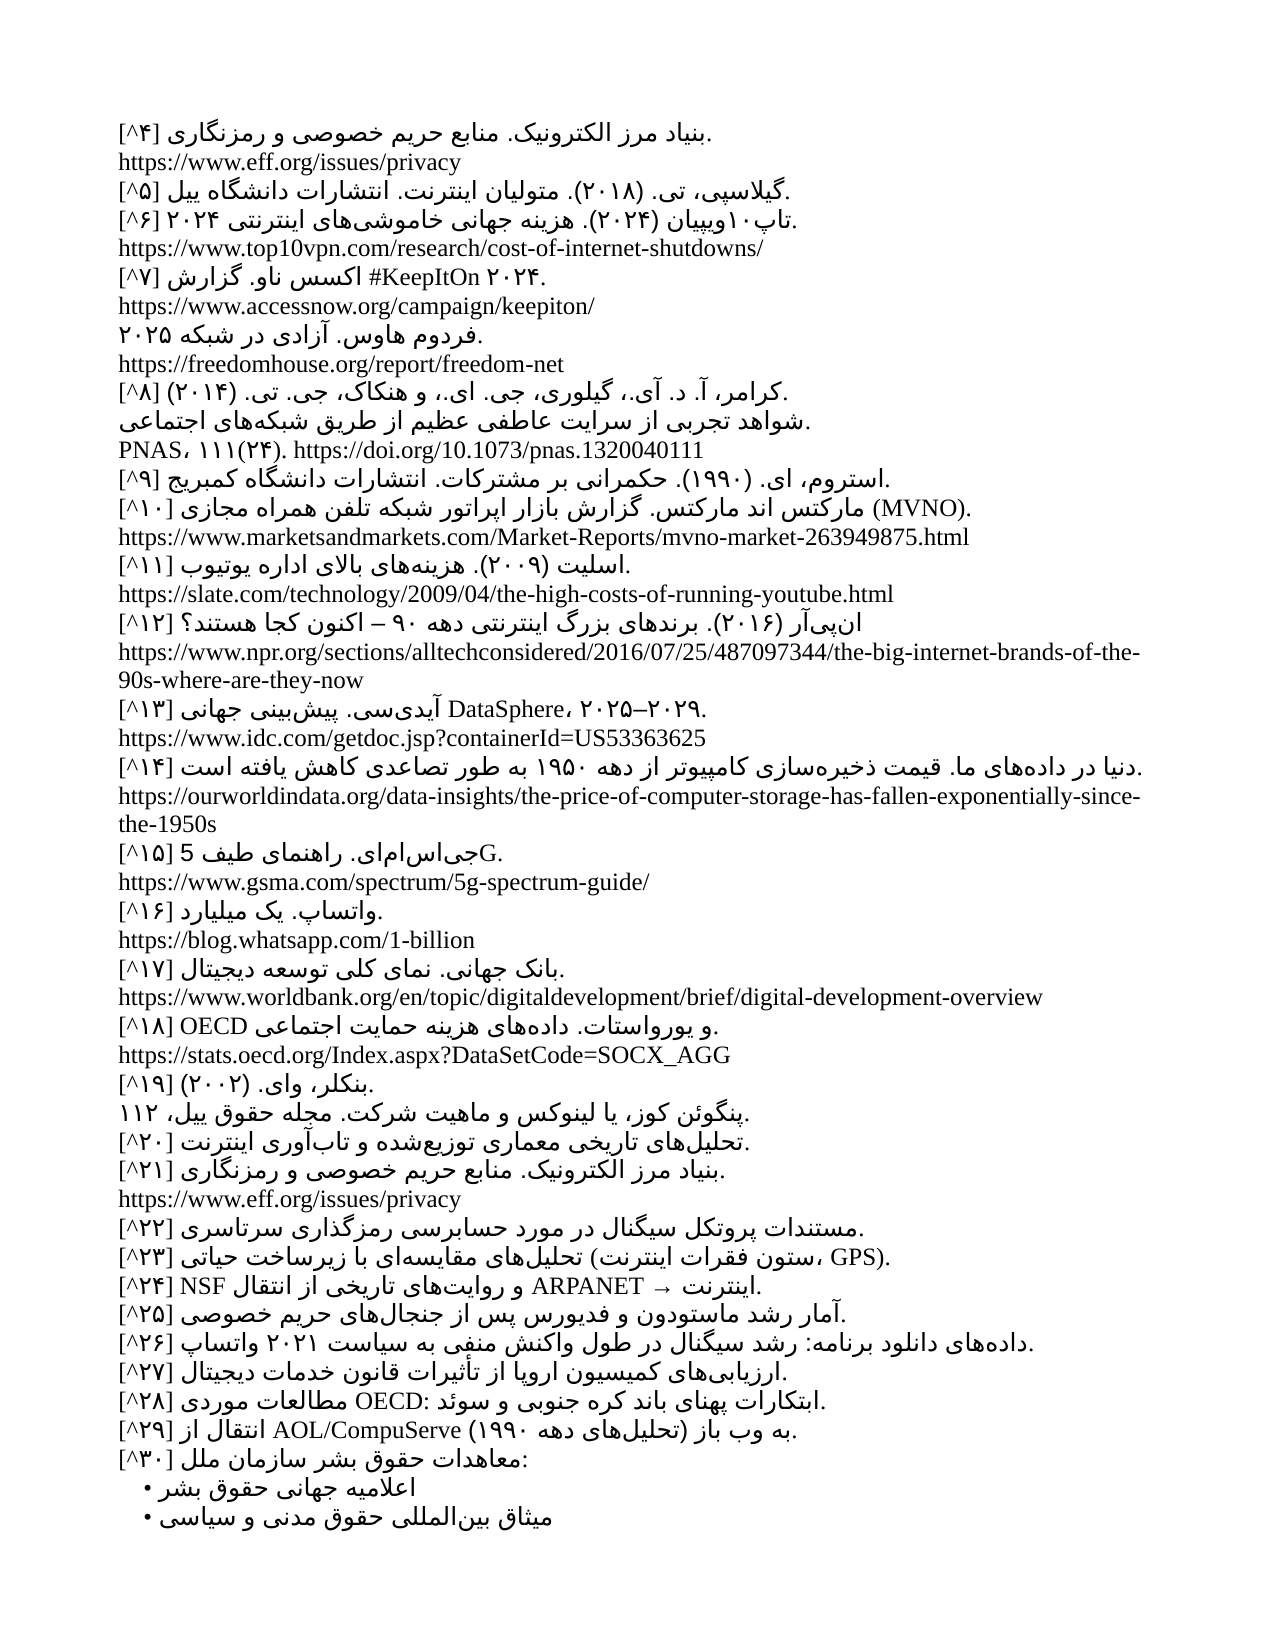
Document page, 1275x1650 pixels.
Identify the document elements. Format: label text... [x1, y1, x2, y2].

text [^۱۹] بنکلر، وای. (۲۰۰۲). [118, 1069, 1157, 1098]
text [^۲۴] NSF و روایت‌های تاریخی از انتقال ARPANET → اینترنت. [118, 1271, 1157, 1299]
text [^۲۰] تحلیل‌های تاریخی معماری توزیع‌شده و تاب‌آوری اینترنت. [118, 1126, 1157, 1155]
text https://freedomhouse.org/report/freedom-net [118, 349, 1157, 377]
text [^۶] تاپ۱۰ویپیان (۲۰۲۴). هزینه جهانی خاموشی‌های اینترنتی ۲۰۲۴. [118, 204, 1157, 233]
text • اعلامیه جهانی حقوق بشر [118, 1473, 1157, 1501]
text https://www.marketsandmarkets.com/Market-Reports/mvno-market-263949875.html [118, 522, 1157, 550]
text [^۱۷] بانک جهانی. نمای کلی توسعه دیجیتال. [118, 953, 1157, 982]
text [^۳۰] معاهدات حقوق بشر سازمان ملل: [118, 1444, 1157, 1473]
text [^۱۶] واتساپ. یک میلیارد. [118, 896, 1157, 925]
text [^۲۳] تحلیل‌های مقایسه‌ای با زیرساخت حیاتی (ستون فقرات اینترنت، GPS). [118, 1242, 1157, 1271]
text [^۴] بنیاد مرز الکترونیک. منابع حریم خصوصی و رمزنگاری. [118, 118, 1157, 147]
text [^۲۷] ارزیابی‌های کمیسیون اروپا از تأثیرات قانون خدمات دیجیتال. [118, 1357, 1157, 1386]
text PNAS، ۱۱۱(۲۴). https://doi.org/10.1073/pnas.1320040111 [118, 435, 1157, 464]
text https://ourworldindata.org/data-insights/the-price-of-computer-storage-has-fallen-exponentially-since-the-1950s [118, 781, 1157, 838]
text [^۱۳] آیدی‌سی. پیش‌بینی جهانی DataSphere، ۲۰۲۵–۲۰۲۹. [118, 694, 1157, 723]
text [^۵] گیلاسپی، تی. (۲۰۱۸). متولیان اینترنت. انتشارات دانشگاه ییل. [118, 176, 1157, 204]
text https://www.gsma.com/spectrum/5g-spectrum-guide/ [118, 867, 1157, 896]
text [^۹] استروم، ای. (۱۹۹۰). حکمرانی بر مشترکات. انتشارات دانشگاه کمبریج. [118, 464, 1157, 493]
text [^۱۴] دنیا در داده‌های ما. قیمت ذخیره‌سازی کامپیوتر از دهه ۱۹۵۰ به طور تصاعدی کاهش یافته است. [118, 752, 1157, 781]
text https://www.idc.com/getdoc.jsp?containerId=US53363625 [118, 723, 1157, 752]
text [^۲۶] داده‌های دانلود برنامه: رشد سیگنال در طول واکنش منفی به سیاست ۲۰۲۱ واتساپ. [118, 1328, 1157, 1357]
text [^۲۸] مطالعات موردی OECD: ابتکارات پهنای باند کره جنوبی و سوئد. [118, 1386, 1157, 1415]
text پنگوئن کوز، یا لینوکس و ماهیت شرکت. مجله حقوق ییل، ۱۱۲. [118, 1098, 1157, 1126]
text https://slate.com/technology/2009/04/the-high-costs-of-running-youtube.html [118, 579, 1157, 608]
text https://stats.oecd.org/Index.aspx?DataSetCode=SOCX_AGG [118, 1040, 1157, 1069]
text https://www.top10vpn.com/research/cost-of-internet-shutdowns/ [118, 233, 1157, 262]
text [^۱۵] جی‌اس‌ام‌ای. راهنمای طیف 5G. [118, 838, 1157, 867]
text شواهد تجربی از سرایت عاطفی عظیم از طریق شبکه‌های اجتماعی. [118, 406, 1157, 435]
text https://www.eff.org/issues/privacy [118, 147, 1157, 176]
text https://blog.whatsapp.com/1-billion [118, 925, 1157, 953]
text فردوم هاوس. آزادی در شبکه ۲۰۲۵. [118, 320, 1157, 349]
text https://www.accessnow.org/campaign/keepiton/ [118, 291, 1157, 320]
text [^۱۲] ان‌پی‌آر (۲۰۱۶). برندهای بزرگ اینترنتی دهه ۹۰ – اکنون کجا هستند؟ [118, 608, 1157, 637]
text https://www.eff.org/issues/privacy [118, 1184, 1157, 1213]
text [^۸] کرامر، آ. د. آی.، گیلوری، جی. ای.، و هنکاک، جی. تی. (۲۰۱۴). [118, 377, 1157, 406]
text • میثاق بین‌المللی حقوق مدنی و سیاسی [118, 1501, 1157, 1530]
text https://www.npr.org/sections/alltechconsidered/2016/07/25/487097344/the-big-internet-brands-of-the-90s-where-are-they-now [118, 637, 1157, 694]
text [^۲۱] بنیاد مرز الکترونیک. منابع حریم خصوصی و رمزنگاری. [118, 1155, 1157, 1184]
text [^۱۰] مارکتس اند مارکتس. گزارش بازار اپراتور شبکه تلفن همراه مجازی (MVNO). [118, 493, 1157, 522]
text https://www.worldbank.org/en/topic/digitaldevelopment/brief/digital-development-overview [118, 982, 1157, 1011]
text [^۲۵] آمار رشد ماستودون و فدیورس پس از جنجال‌های حریم خصوصی. [118, 1299, 1157, 1328]
text [^۲۹] انتقال از AOL/CompuServe به وب باز (تحلیل‌های دهه ۱۹۹۰). [118, 1415, 1157, 1444]
text [^۱۸] OECD و یورواستات. داده‌های هزینه حمایت اجتماعی. [118, 1011, 1157, 1040]
text [^۲۲] مستندات پروتکل سیگنال در مورد حسابرسی رمزگذاری سرتاسری. [118, 1213, 1157, 1242]
text [^۷] اکسس ناو. گزارش #KeepItOn ۲۰۲۴. [118, 262, 1157, 291]
text [^۱۱] اسلیت (۲۰۰۹). هزینه‌های بالای اداره یوتیوب. [118, 550, 1157, 579]
